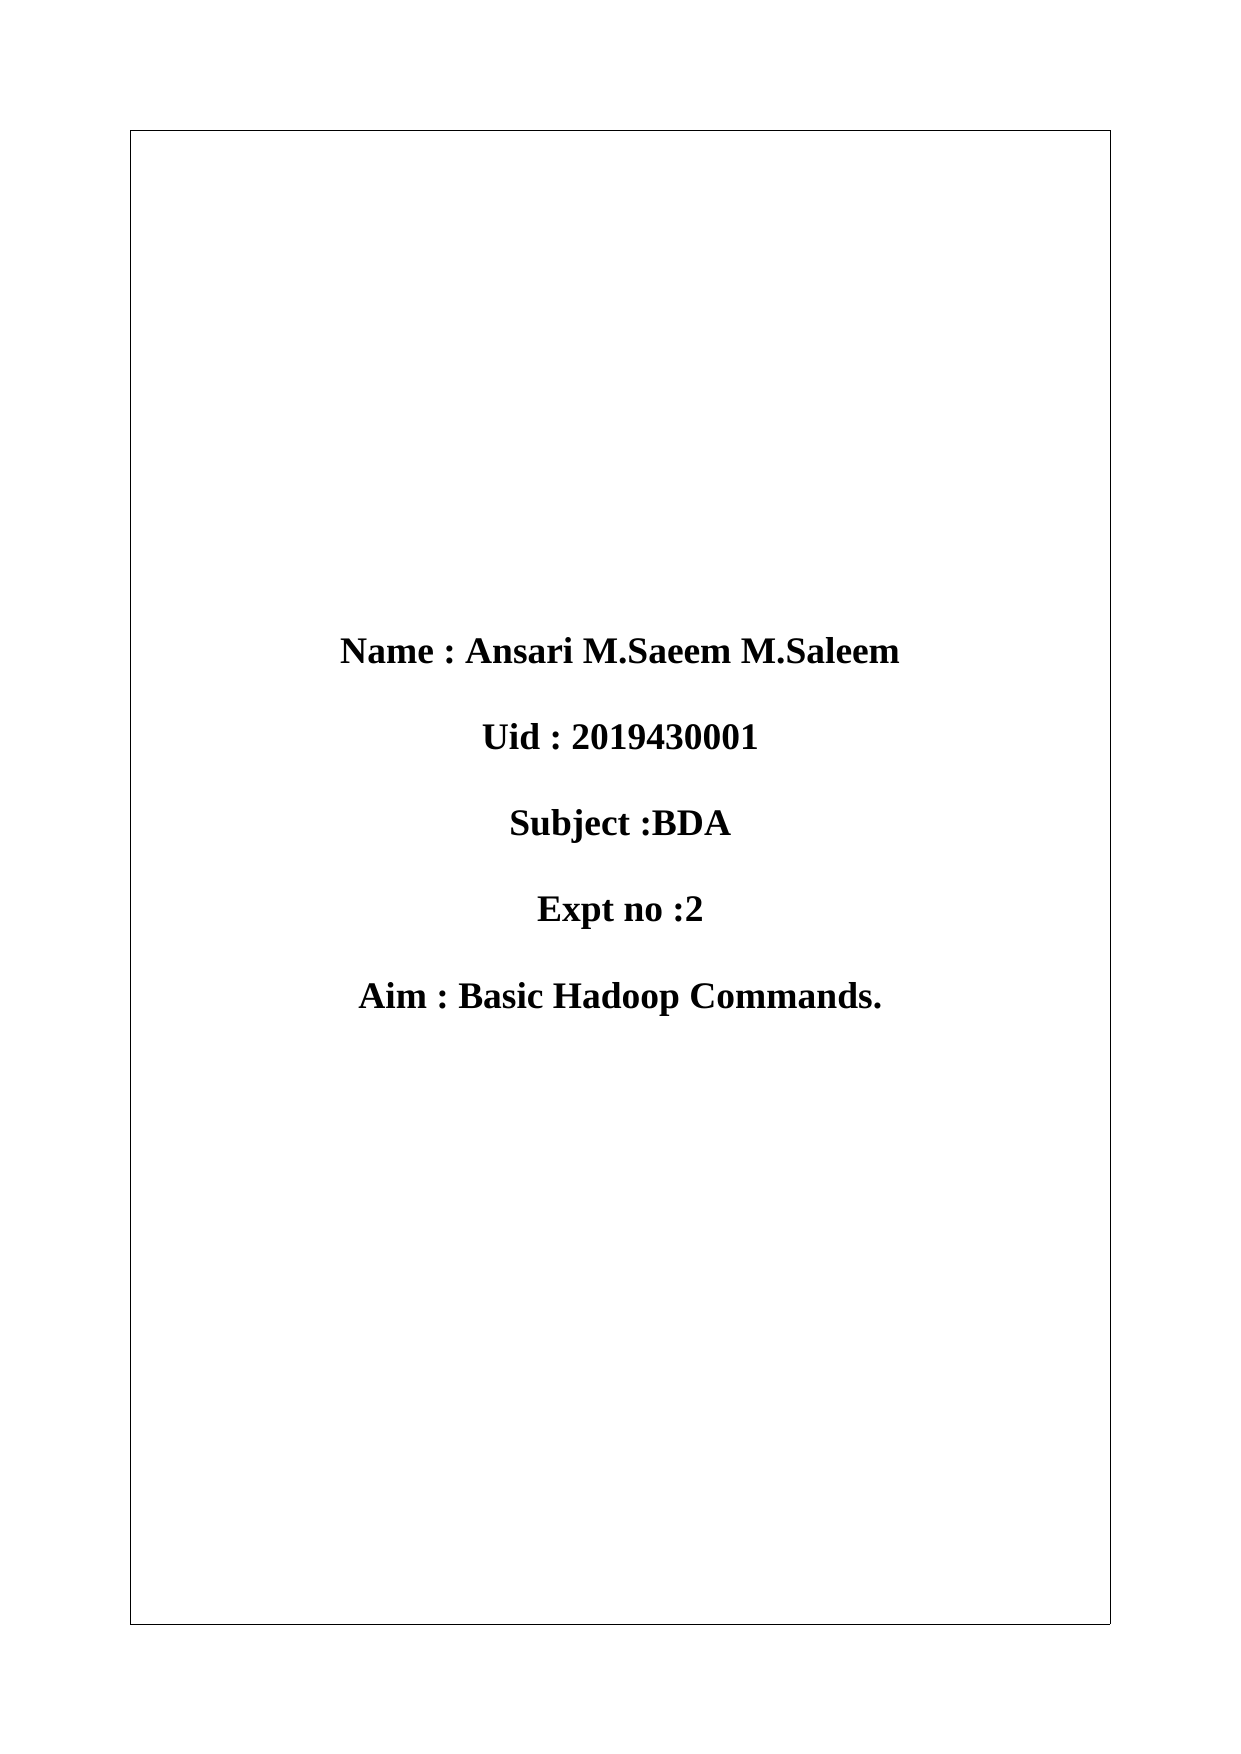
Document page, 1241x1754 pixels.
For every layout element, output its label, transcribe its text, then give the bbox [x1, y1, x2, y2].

text Uid : 2019430001 [154, 714, 1086, 757]
text Expt no :2 [154, 887, 1086, 930]
text Name : Ansari M.Saeem M.Saleem [154, 628, 1086, 671]
text Aim : Basic Hadoop Commands. [154, 973, 1086, 1016]
text Subject :BDA [154, 801, 1086, 844]
